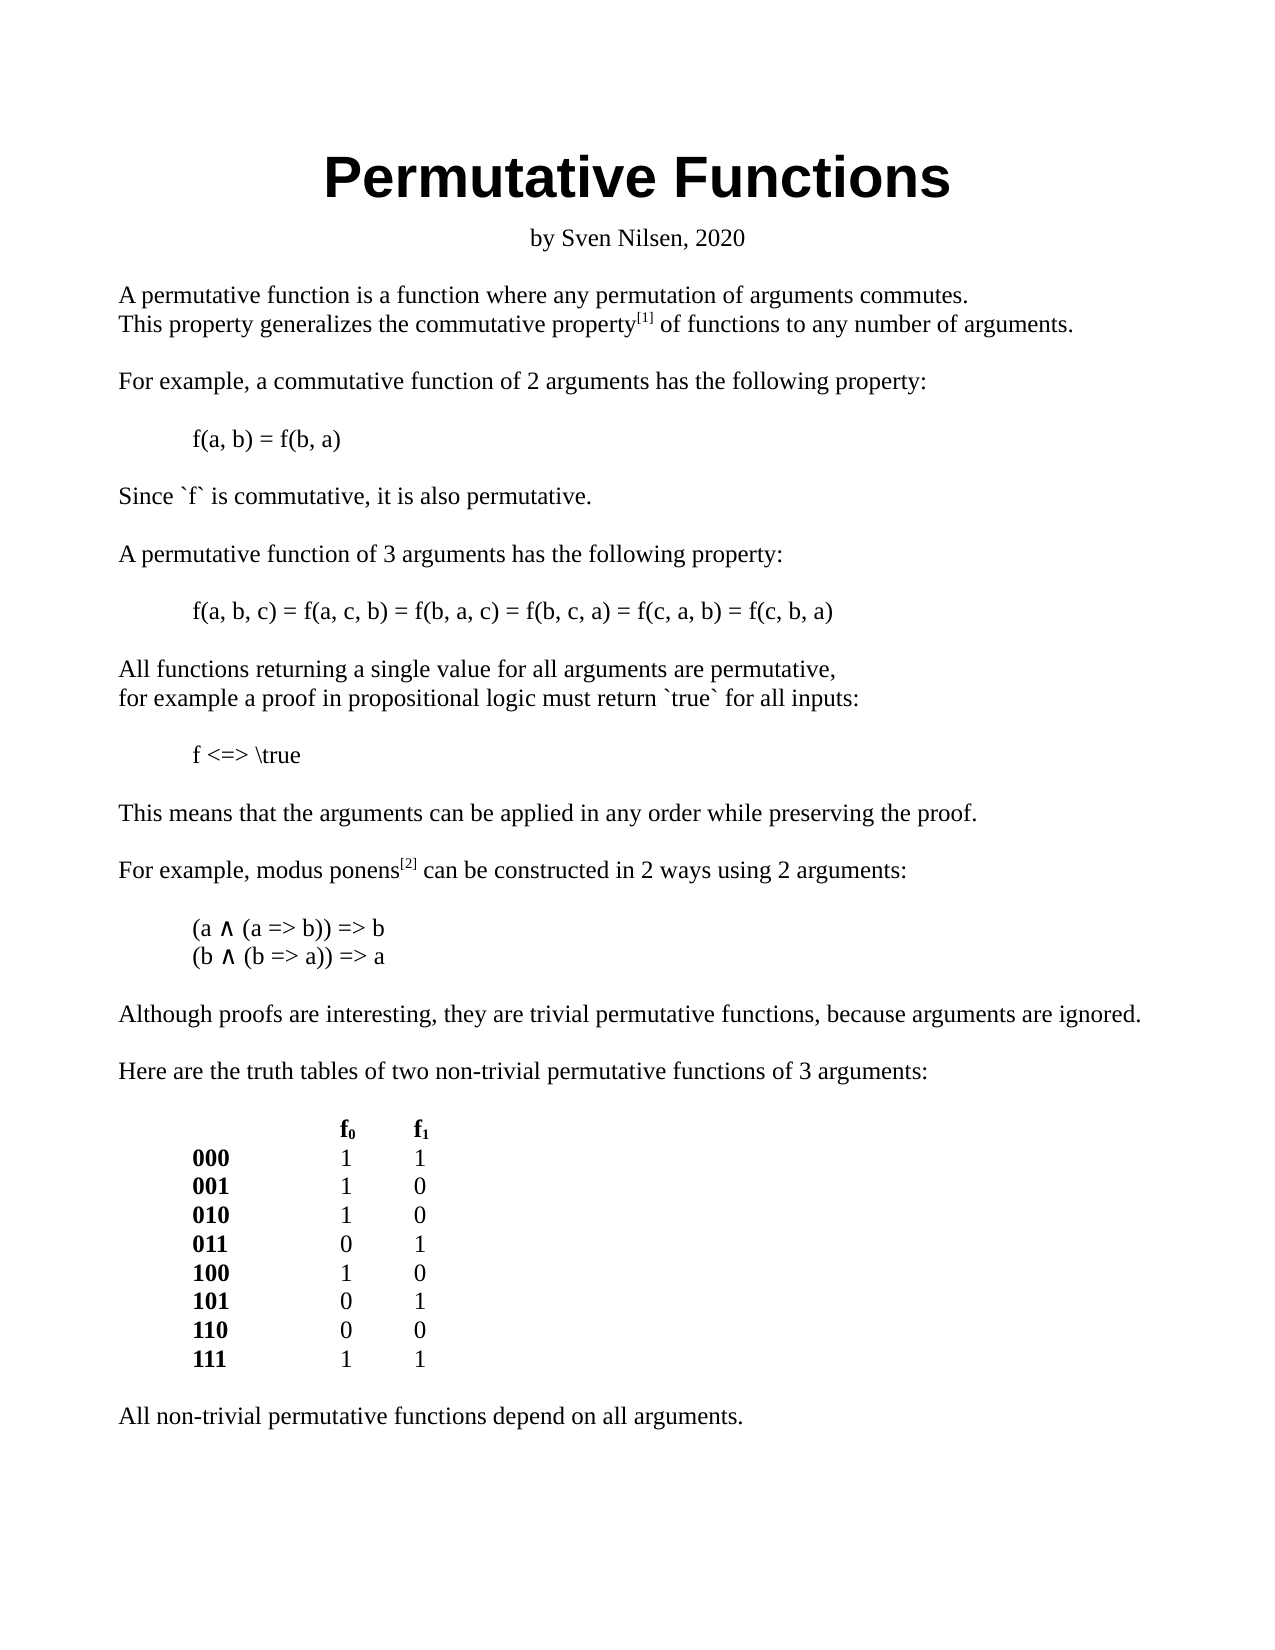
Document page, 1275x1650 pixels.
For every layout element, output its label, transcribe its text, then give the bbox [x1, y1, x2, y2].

text 000 1 1 [118, 1143, 1157, 1171]
text 100 1 0 [118, 1258, 1157, 1286]
text f(a, b) = f(b, a) [118, 424, 1157, 453]
text 011 0 1 [118, 1229, 1157, 1258]
text (b ∧ (b => a)) => a [118, 941, 1157, 970]
text Here are the truth tables of two non-trivial permutative functions of 3 arguments: [118, 1056, 1157, 1085]
text This property generalizes the commutative property[1] of functions to any number of arguments. [118, 309, 1157, 338]
text by Sven Nilsen, 2020 [118, 223, 1157, 251]
text (a ∧ (a => b)) => b [118, 913, 1157, 941]
text f0 f1 [118, 1114, 1157, 1143]
text For example, modus ponens[2] can be constructed in 2 ways using 2 arguments: [118, 855, 1157, 884]
text Although proofs are interesting, they are trivial permutative functions, because arguments are ignored. [118, 999, 1157, 1028]
text for example a proof in propositional logic must return `true` for all inputs: [118, 683, 1157, 711]
text Since `f` is commutative, it is also permutative. [118, 481, 1157, 510]
text For example, a commutative function of 2 arguments has the following property: [118, 366, 1157, 395]
text This means that the arguments can be applied in any order while preserving the proof. [118, 798, 1157, 826]
text 101 0 1 [118, 1286, 1157, 1315]
title Permutative Functions [118, 143, 1157, 210]
text 110 0 0 [118, 1315, 1157, 1344]
text A permutative function is a function where any permutation of arguments commutes. [118, 280, 1157, 309]
text f(a, b, c) = f(a, c, b) = f(b, a, c) = f(b, c, a) = f(c, a, b) = f(c, b, a) [118, 596, 1157, 625]
text A permutative function of 3 arguments has the following property: [118, 539, 1157, 568]
text 001 1 0 [118, 1171, 1157, 1200]
text 010 1 0 [118, 1200, 1157, 1229]
text f <=> \true [118, 740, 1157, 769]
text 111 1 1 [118, 1344, 1157, 1373]
text All non-trivial permutative functions depend on all arguments. [118, 1401, 1157, 1430]
text All functions returning a single value for all arguments are permutative, [118, 654, 1157, 683]
